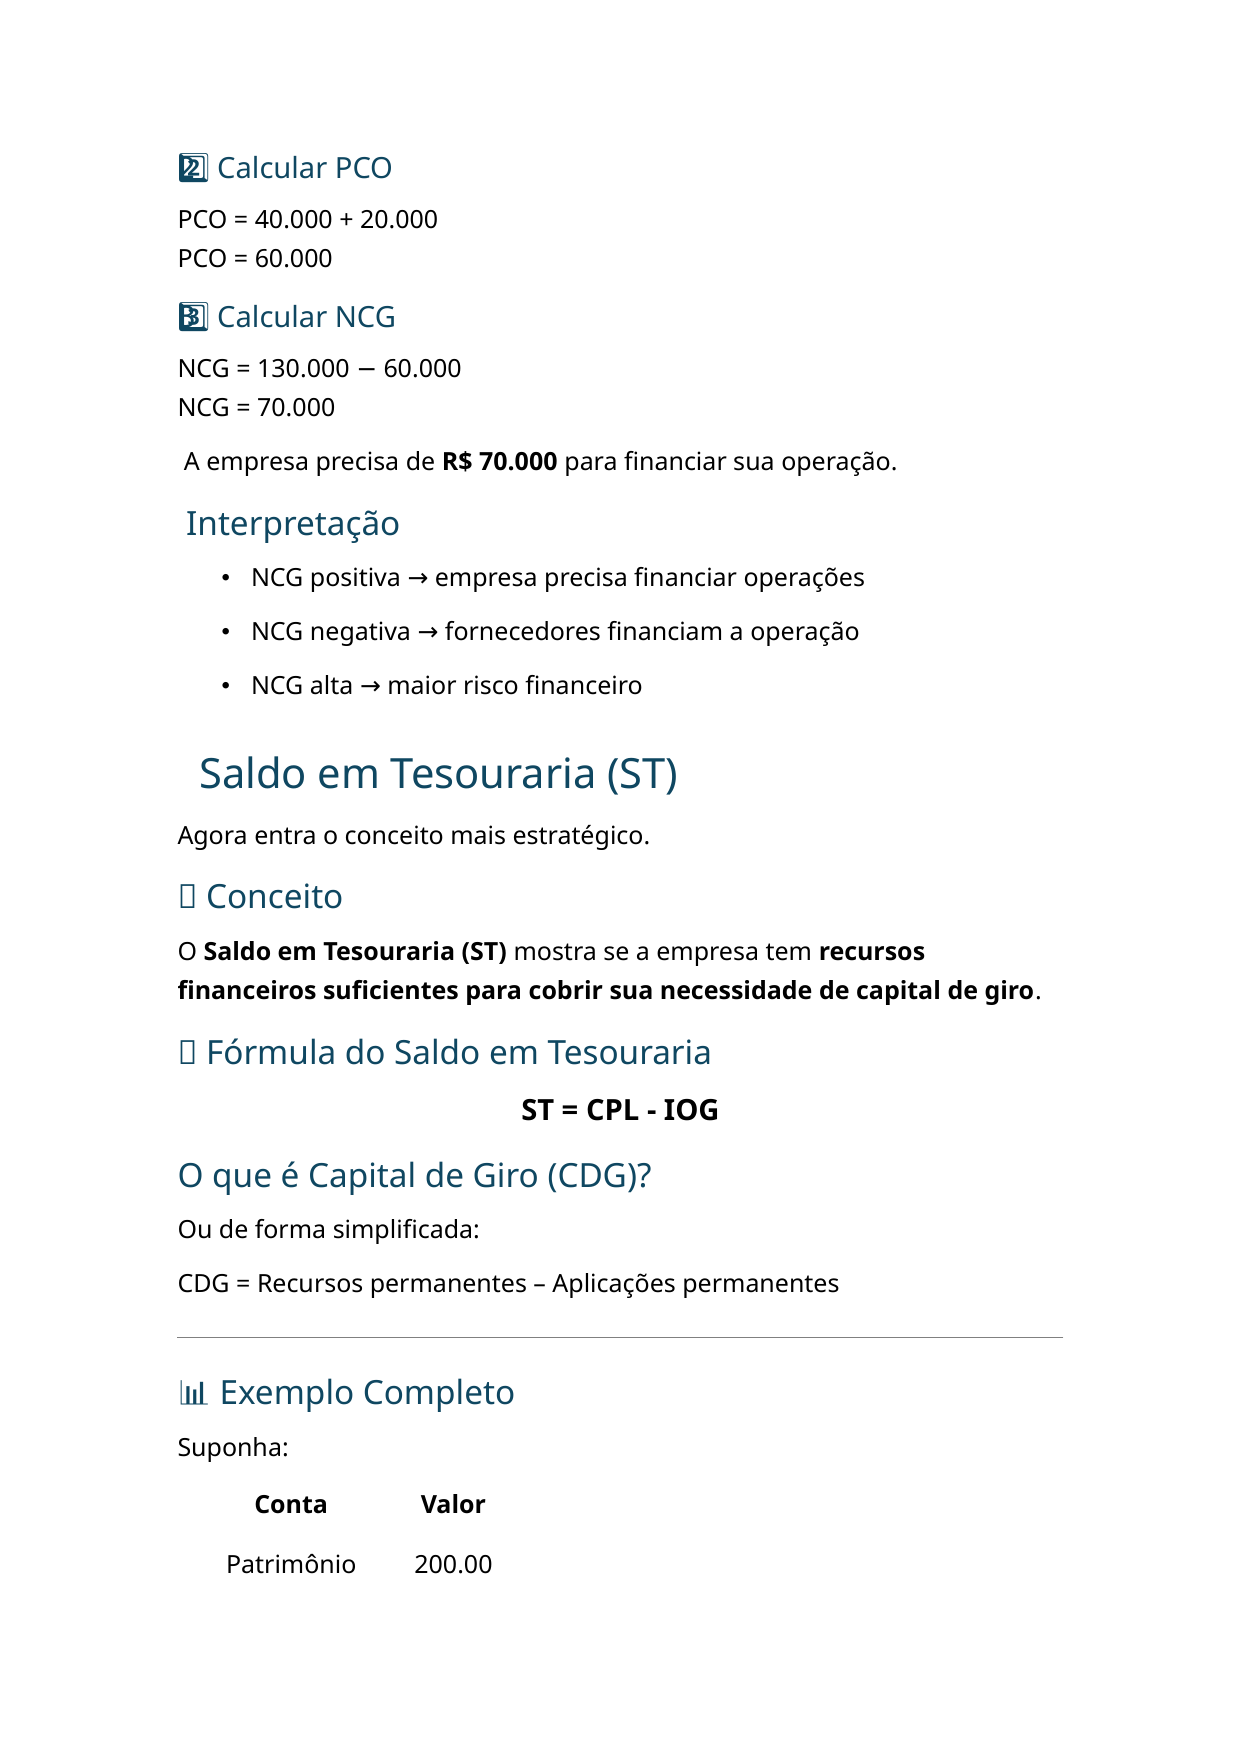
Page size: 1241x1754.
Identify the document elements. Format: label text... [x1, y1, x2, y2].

list NCG alta → maior risco financeiro [221, 667, 1063, 701]
table_cell 200.00 [405, 1544, 502, 1584]
text A empresa precisa de R$ 70.000 para financiar sua operação. [177, 443, 1063, 477]
subtitle 📊 Exemplo Completo [177, 1369, 1063, 1414]
subtitle 2️⃣ Calcular PCO [177, 148, 1063, 187]
text ST = CPL - IOG [177, 1089, 1063, 1129]
list NCG negativa → fornecedores financiam a operação [221, 613, 1063, 648]
text NCG = 130.000 − 60.000 NCG = 70.000 [177, 351, 1063, 424]
text Agora entra o conceito mais estratégico. [177, 817, 1063, 852]
subtitle 3️⃣ Calcular NCG [177, 297, 1063, 336]
text CDG = Recursos permanentes – Aplicações permanentes [177, 1266, 1063, 1300]
text Suponha: [177, 1430, 1063, 1464]
text PCO = 40.000 + 20.000 PCO = 60.000 [177, 202, 1063, 275]
subtitle 🧮 Fórmula do Saldo em Tesouraria [177, 1029, 1063, 1074]
subtitle Saldo em Tesouraria (ST) [177, 744, 1063, 801]
subtitle O que é Capital de Giro (CDG)? [177, 1152, 1063, 1197]
subtitle Interpretação [177, 499, 1063, 545]
table_header Conta [177, 1484, 405, 1544]
table_cell Patrimônio [177, 1544, 405, 1584]
table_header Valor [405, 1484, 502, 1544]
subtitle 🔎 Conceito [177, 873, 1063, 919]
text Ou de forma simplificada: [177, 1212, 1063, 1246]
text O Saldo em Tesouraria (ST) mostra se a empresa tem recursos financeiros suficientes para cobrir sua necessidade de capital de giro. [177, 934, 1063, 1007]
list NCG positiva → empresa precisa financiar operações [221, 560, 1063, 594]
